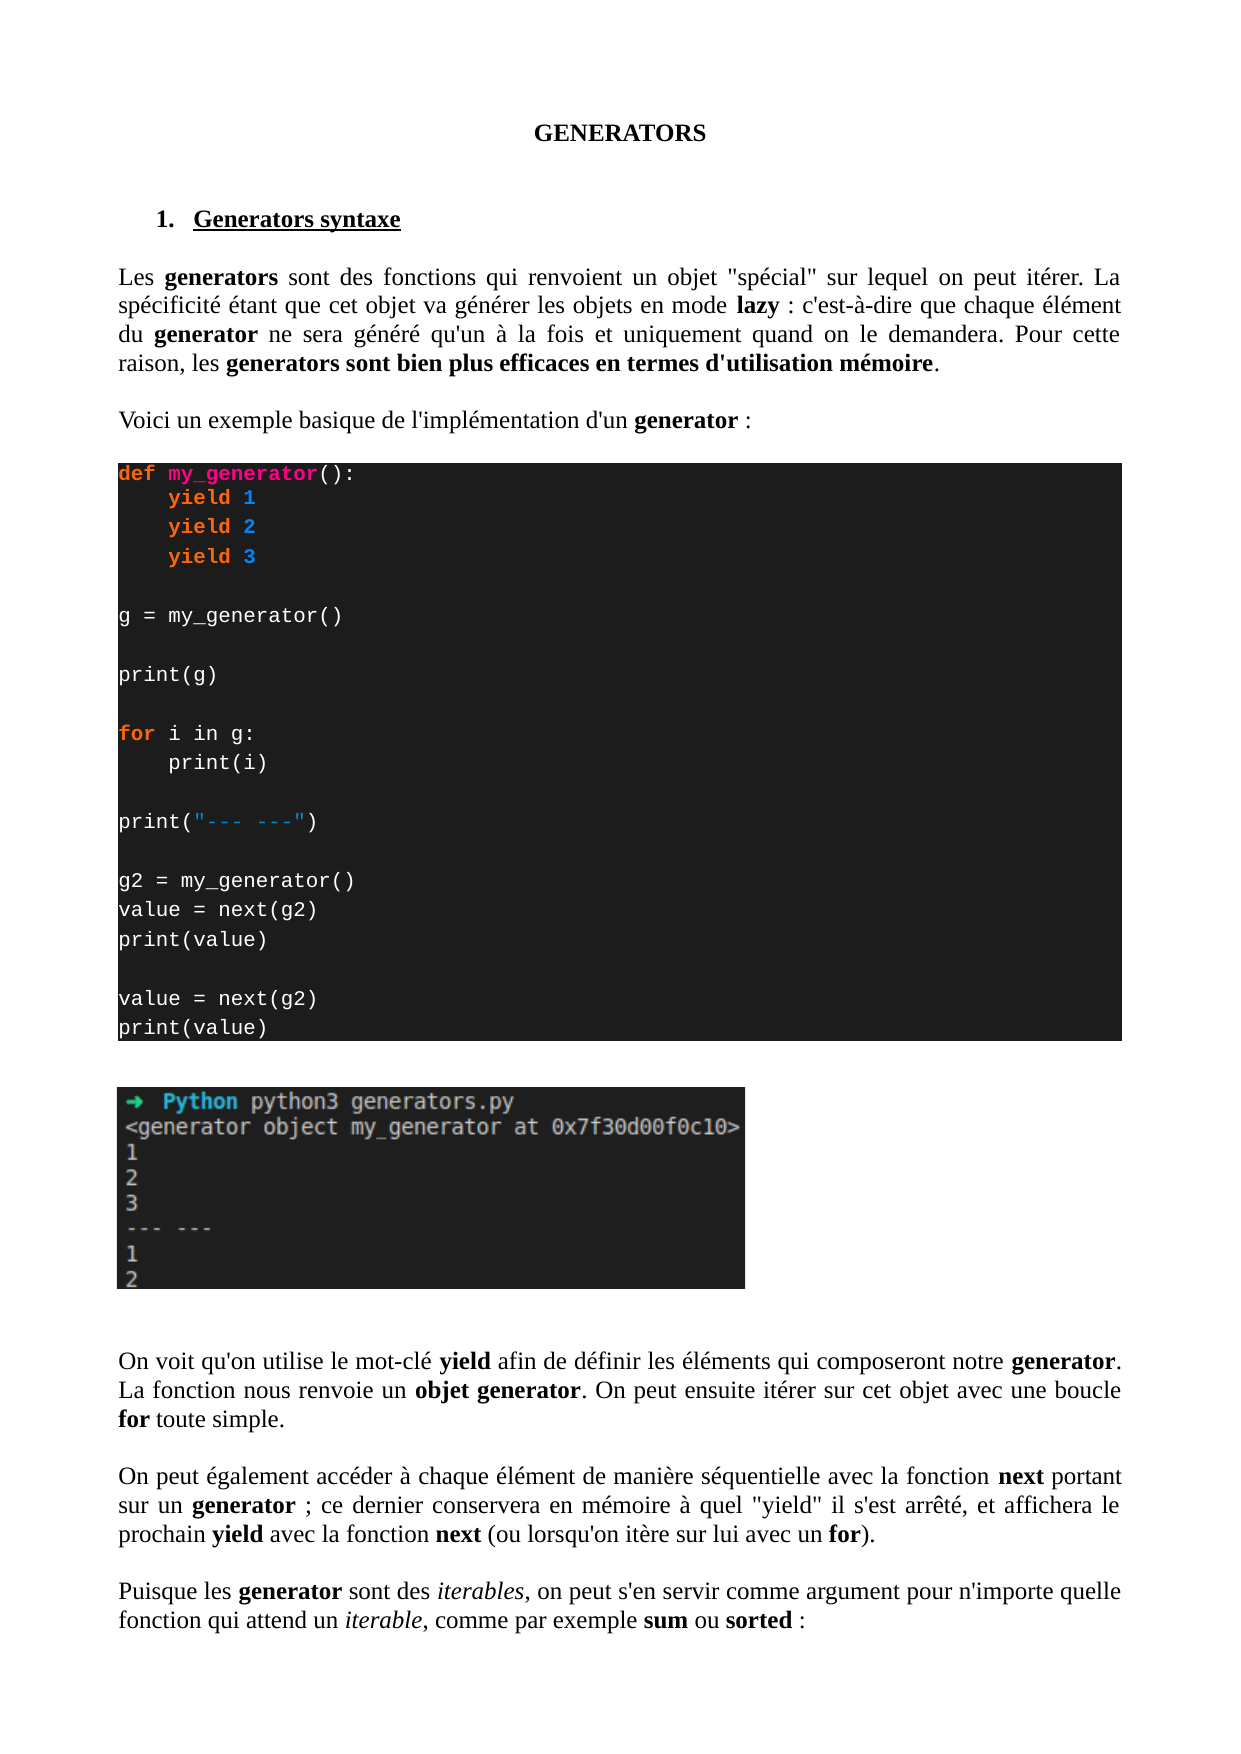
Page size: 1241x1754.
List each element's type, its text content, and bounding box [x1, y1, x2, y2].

list Generators syntaxe [156, 204, 1122, 233]
text print(g) [118, 664, 1122, 687]
text value = next(g2) [118, 899, 1122, 923]
text On peut également accéder à chaque élément de manière séquentielle avec la fonction next portant sur un generator ; ce dernier conservera en mémoire à quel "yield" il s'est arrêté, et affichera le prochain yield avec la fonction next (ou lorsqu'on itère sur lui avec un for). [118, 1461, 1122, 1548]
text Voici un exemple basique de l'implémentation d'un generator : [118, 406, 1122, 434]
text yield 2 [118, 516, 1122, 540]
text g2 = my_generator() [118, 870, 1122, 894]
text Les generators sont des fonctions qui renvoient un objet "spécial" sur lequel on peut itérer. La spécificité étant que cet objet va générer les objets en mode lazy : c'est-à-dire que chaque élément du generator ne sera généré qu'un à la fois et uniquement quand on le demandera. Pour cette raison, les generators sont bien plus efficaces en termes d'utilisation mémoire. [118, 262, 1122, 377]
text for i in g: [118, 723, 1122, 746]
text Puisque les generator sont des iterables, on peut s'en servir comme argument pour n'importe quelle fonction qui attend un iterable, comme par exemple sum ou sorted : [118, 1576, 1122, 1634]
text g = my_generator() [118, 605, 1122, 628]
text print(i) [118, 752, 1122, 776]
text def my_generator(): [118, 463, 1122, 487]
text GENERATORS [118, 118, 1122, 147]
text print(value) [118, 1017, 1122, 1041]
text print("--- ---") [118, 811, 1122, 835]
text value = next(g2) [118, 988, 1122, 1012]
text yield 3 [118, 546, 1122, 569]
text print(value) [118, 929, 1122, 953]
text yield 1 [118, 487, 1122, 510]
text On voit qu'on utilise le mot-clé yield afin de définir les éléments qui composeront notre generator. La fonction nous renvoie un objet generator. On peut ensuite itérer sur cet objet avec une boucle for toute simple. [118, 1346, 1122, 1433]
